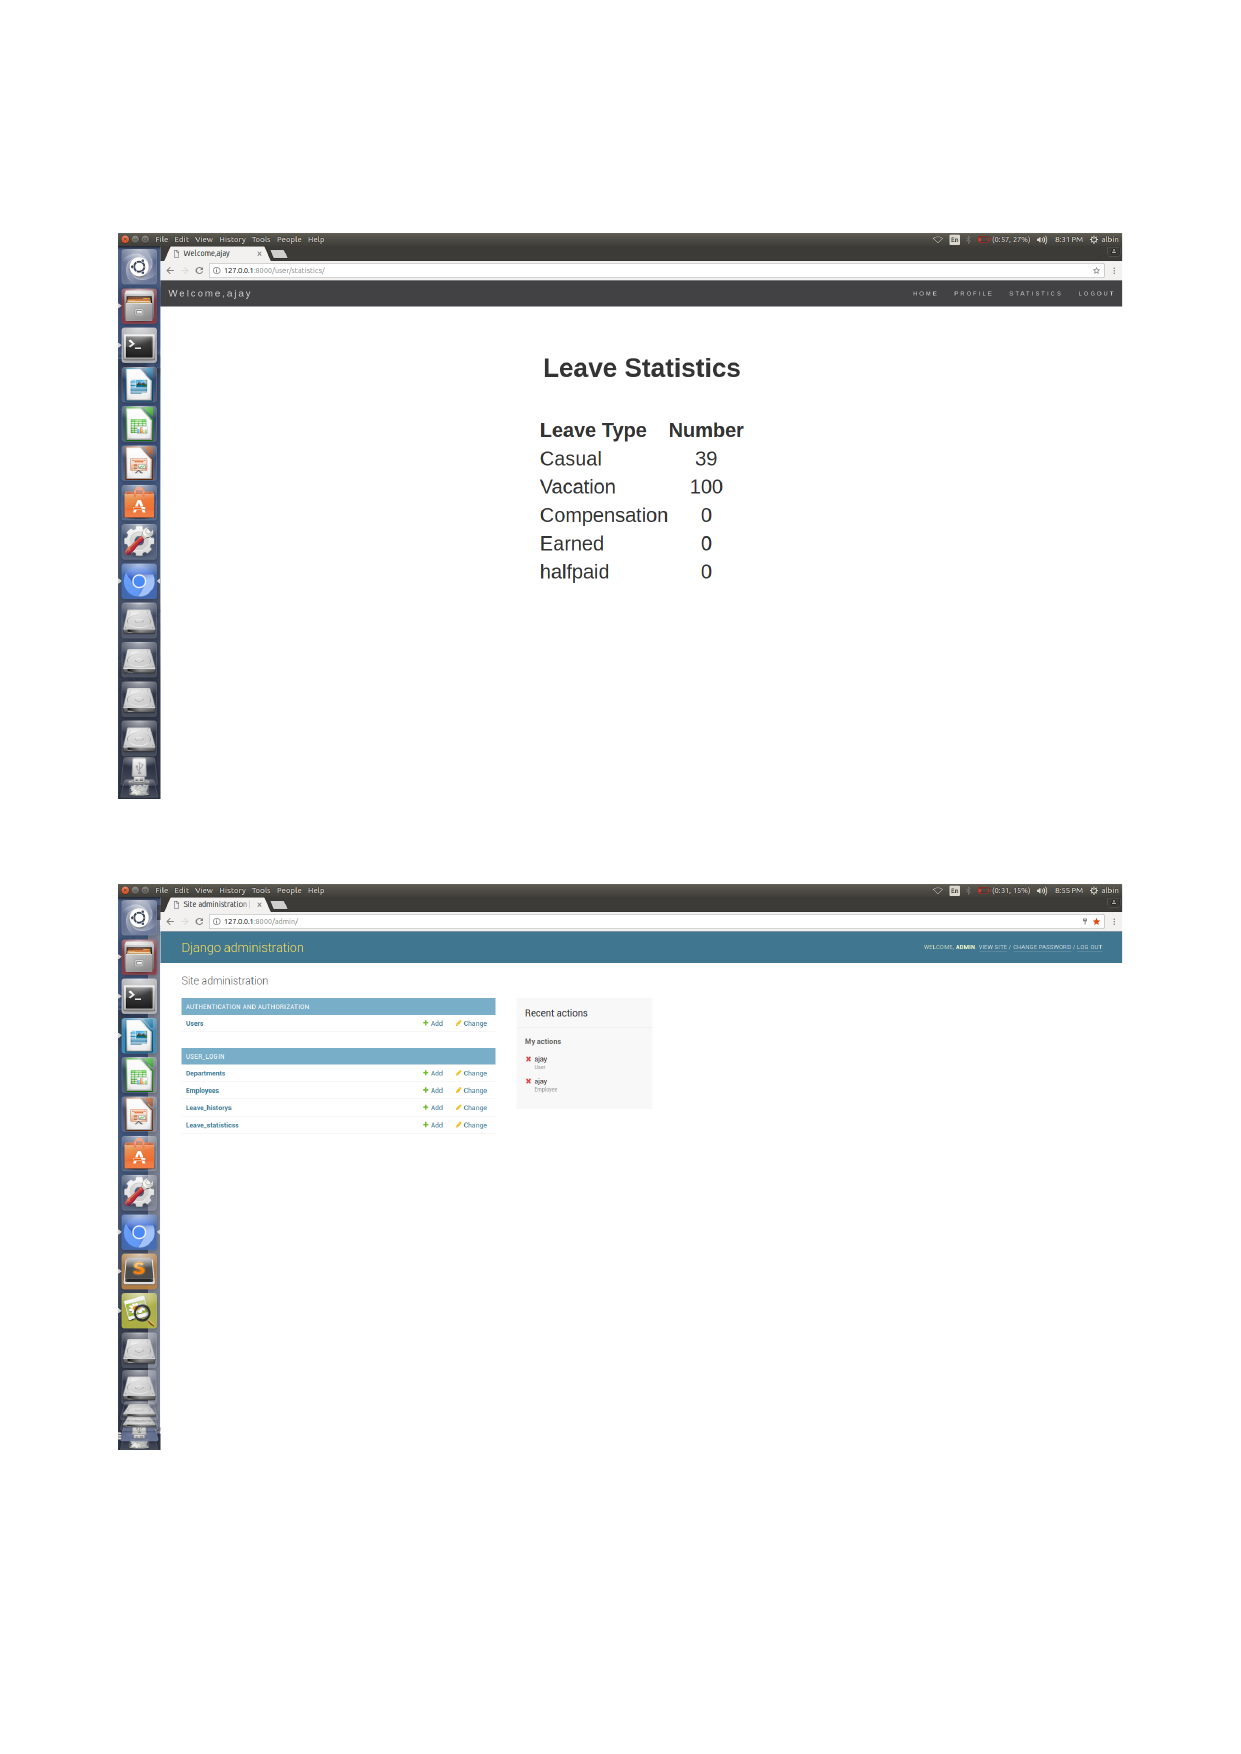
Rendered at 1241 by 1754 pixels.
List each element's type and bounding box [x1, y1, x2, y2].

picture [118, 233, 1123, 799]
picture [118, 884, 1123, 1450]
